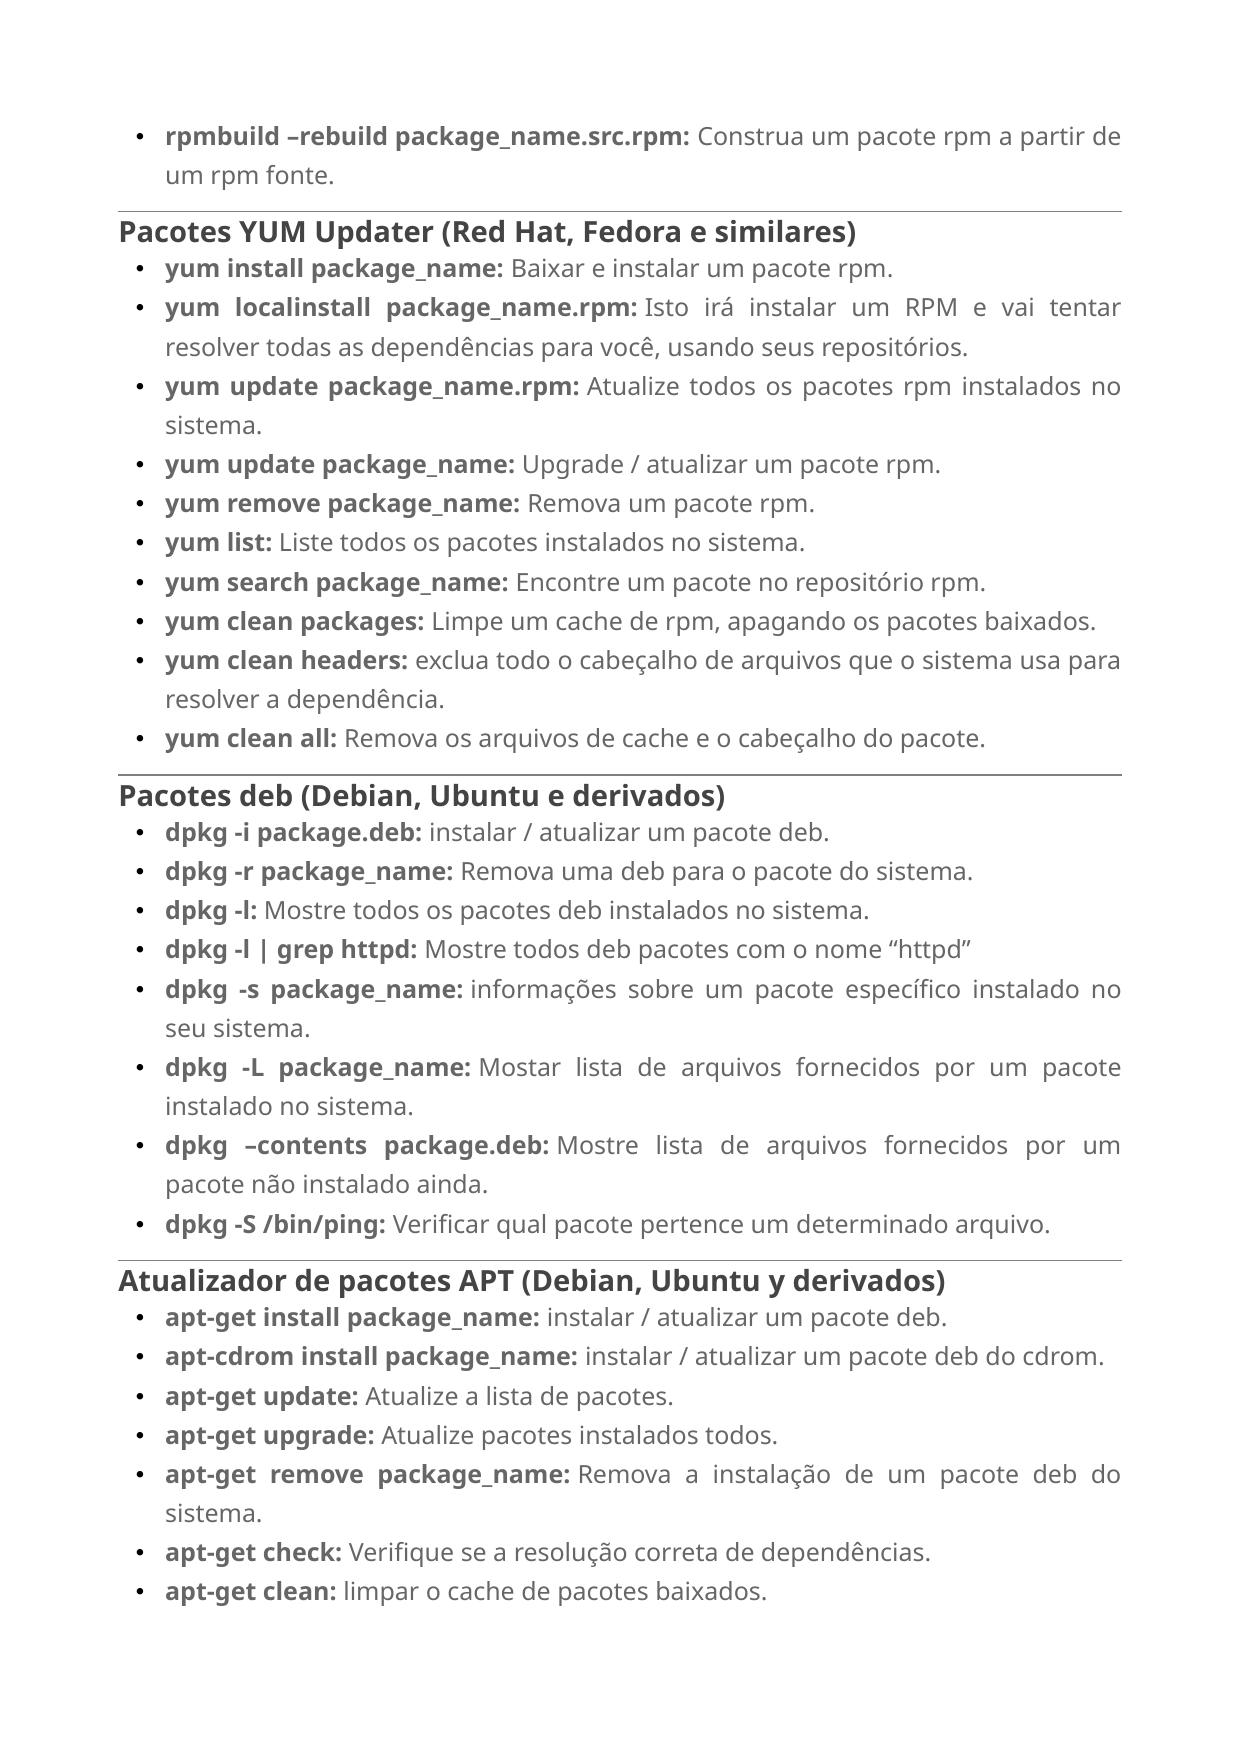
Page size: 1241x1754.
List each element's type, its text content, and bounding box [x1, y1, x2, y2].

subtitle Pacotes YUM Updater (Red Hat, Fedora e similares) [118, 212, 1122, 251]
list yum list: Liste todos os pacotes instalados no sistema. [136, 525, 1122, 559]
list yum remove package_name: Remova um pacote rpm. [136, 486, 1122, 520]
list apt-get update: Atualize a lista de pacotes. [136, 1378, 1122, 1412]
list apt-get check: Verifique se a resolução correta de dependências. [136, 1535, 1122, 1569]
list dpkg -S /bin/ping: Verificar qual pacote pertence um determinado arquivo. [136, 1206, 1122, 1240]
subtitle Pacotes deb (Debian, Ubuntu e derivados) [118, 776, 1122, 814]
list apt-get install package_name: instalar / atualizar um pacote deb. [136, 1300, 1122, 1334]
list apt-get remove package_name: Remova a instalação de um pacote deb do sistema. [136, 1457, 1122, 1530]
list yum localinstall package_name.rpm: Isto irá instalar um RPM e vai tentar resolver todas as dependências para você, usando seus repositórios. [136, 290, 1122, 363]
list apt-get upgrade: Atualize pacotes instalados todos. [136, 1417, 1122, 1451]
list yum update package_name.rpm: Atualize todos os pacotes rpm instalados no sistema. [136, 368, 1122, 442]
list dpkg -s package_name: informações sobre um pacote específico instalado no seu sistema. [136, 971, 1122, 1044]
list dpkg -r package_name: Remova uma deb para o pacote do sistema. [136, 854, 1122, 888]
list dpkg –contents package.deb: Mostre lista de arquivos fornecidos por um pacote não instalado ainda. [136, 1128, 1122, 1201]
subtitle Atualizador de pacotes APT (Debian, Ubuntu y derivados) [118, 1261, 1122, 1300]
list apt-get clean: limpar o cache de pacotes baixados. [136, 1574, 1122, 1608]
list yum clean all: Remova os arquivos de cache e o cabeçalho do pacote. [136, 721, 1122, 755]
list dpkg -i package.deb: instalar / atualizar um pacote deb. [136, 814, 1122, 849]
list yum clean packages: Limpe um cache de rpm, apagando os pacotes baixados. [136, 603, 1122, 637]
list yum update package_name: Upgrade / atualizar um pacote rpm. [136, 447, 1122, 481]
list yum clean headers: exclua todo o cabeçalho de arquivos que o sistema usa para resolver a dependência. [136, 643, 1122, 716]
list apt-cdrom install package_name: instalar / atualizar um pacote deb do cdrom. [136, 1339, 1122, 1373]
list rpmbuild –rebuild package_name.src.rpm: Construa um pacote rpm a partir de um rpm fonte. [136, 118, 1122, 191]
list dpkg -l: Mostre todos os pacotes deb instalados no sistema. [136, 893, 1122, 927]
list dpkg -L package_name: Mostar lista de arquivos fornecidos por um pacote instalado no sistema. [136, 1049, 1122, 1123]
list yum search package_name: Encontre um pacote no repositório rpm. [136, 564, 1122, 598]
list yum install package_name: Baixar e instalar um pacote rpm. [136, 251, 1122, 285]
list dpkg -l | grep httpd: Mostre todos deb pacotes com o nome “httpd” [136, 932, 1122, 966]
